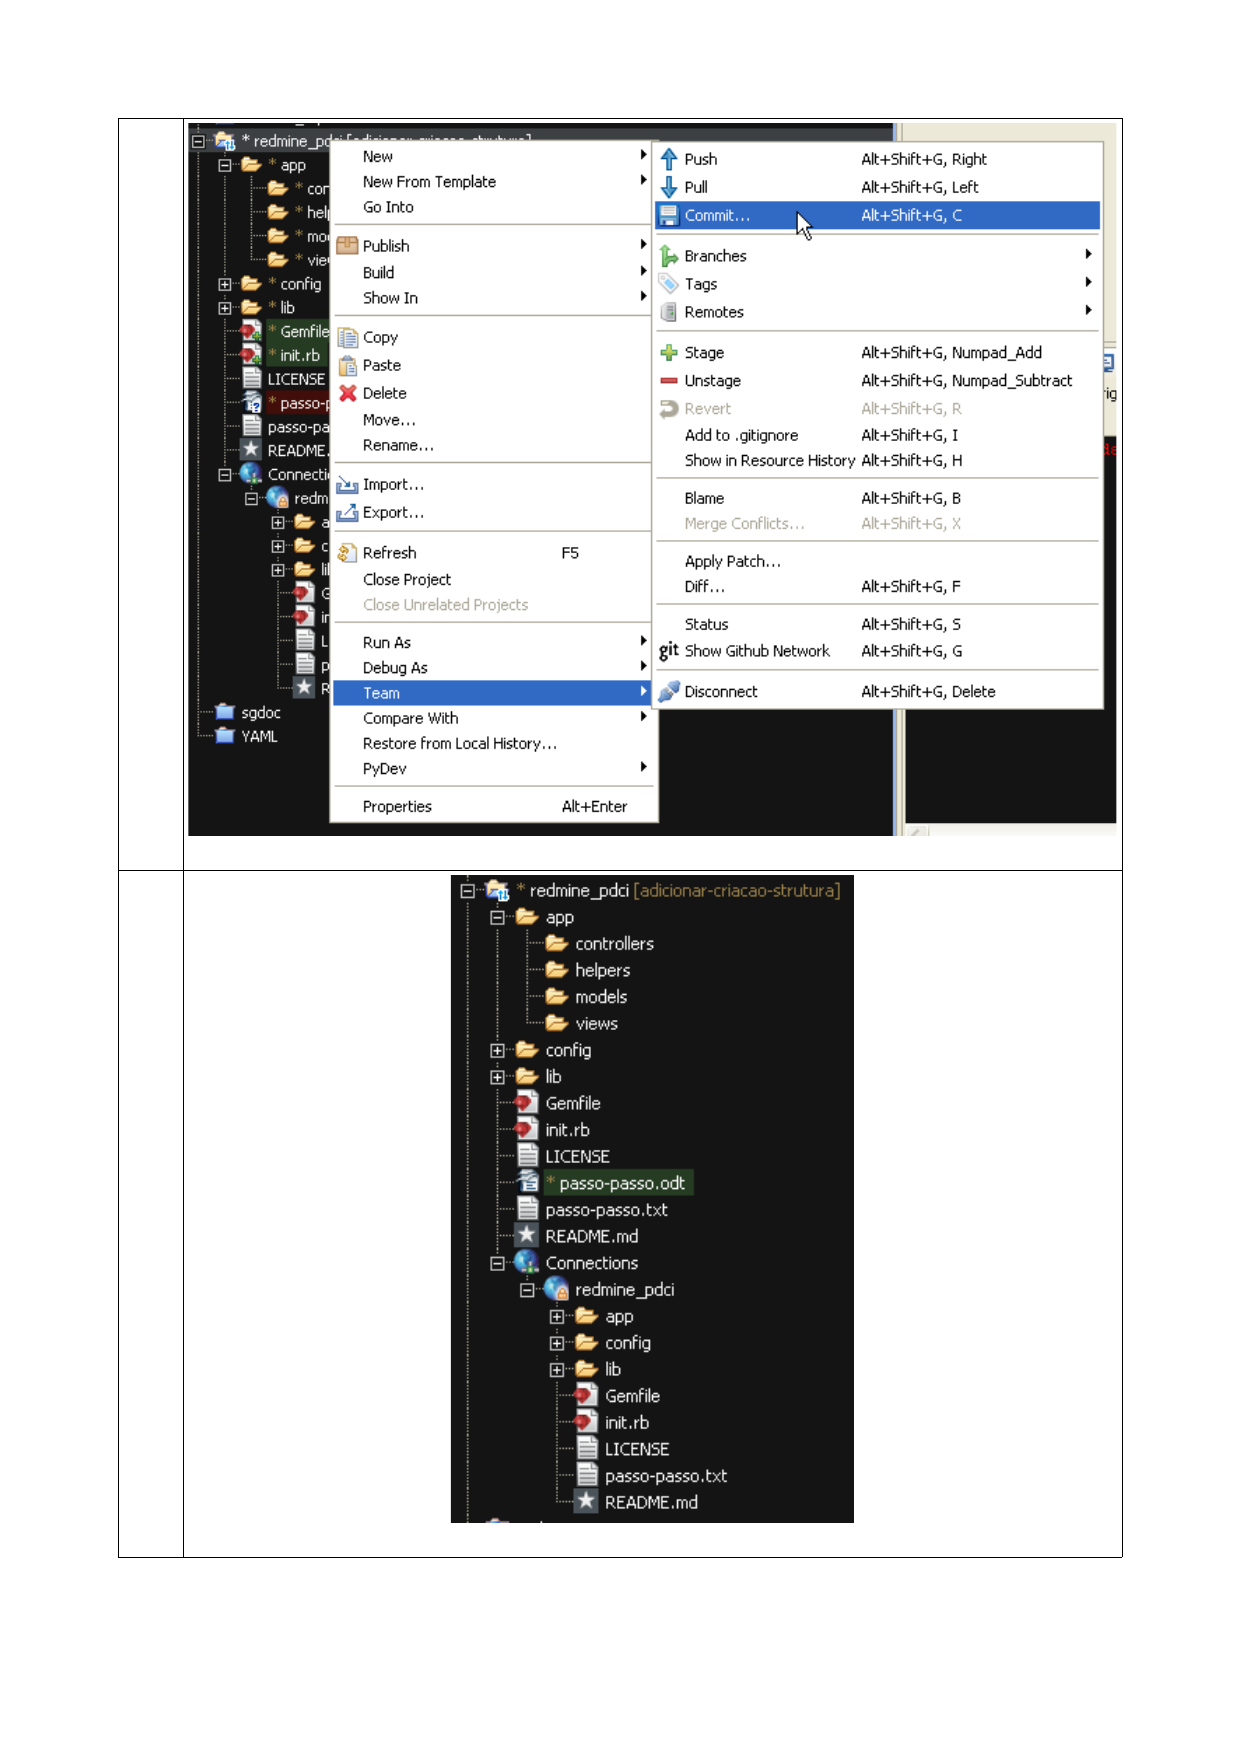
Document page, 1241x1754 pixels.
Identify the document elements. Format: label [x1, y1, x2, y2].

picture [450, 875, 854, 1523]
table_cell [184, 871, 1122, 1522]
picture [188, 123, 1117, 836]
table_cell [184, 119, 1122, 870]
table_cell [119, 119, 183, 870]
table_cell [119, 871, 183, 1557]
table_cell [184, 1523, 1122, 1557]
